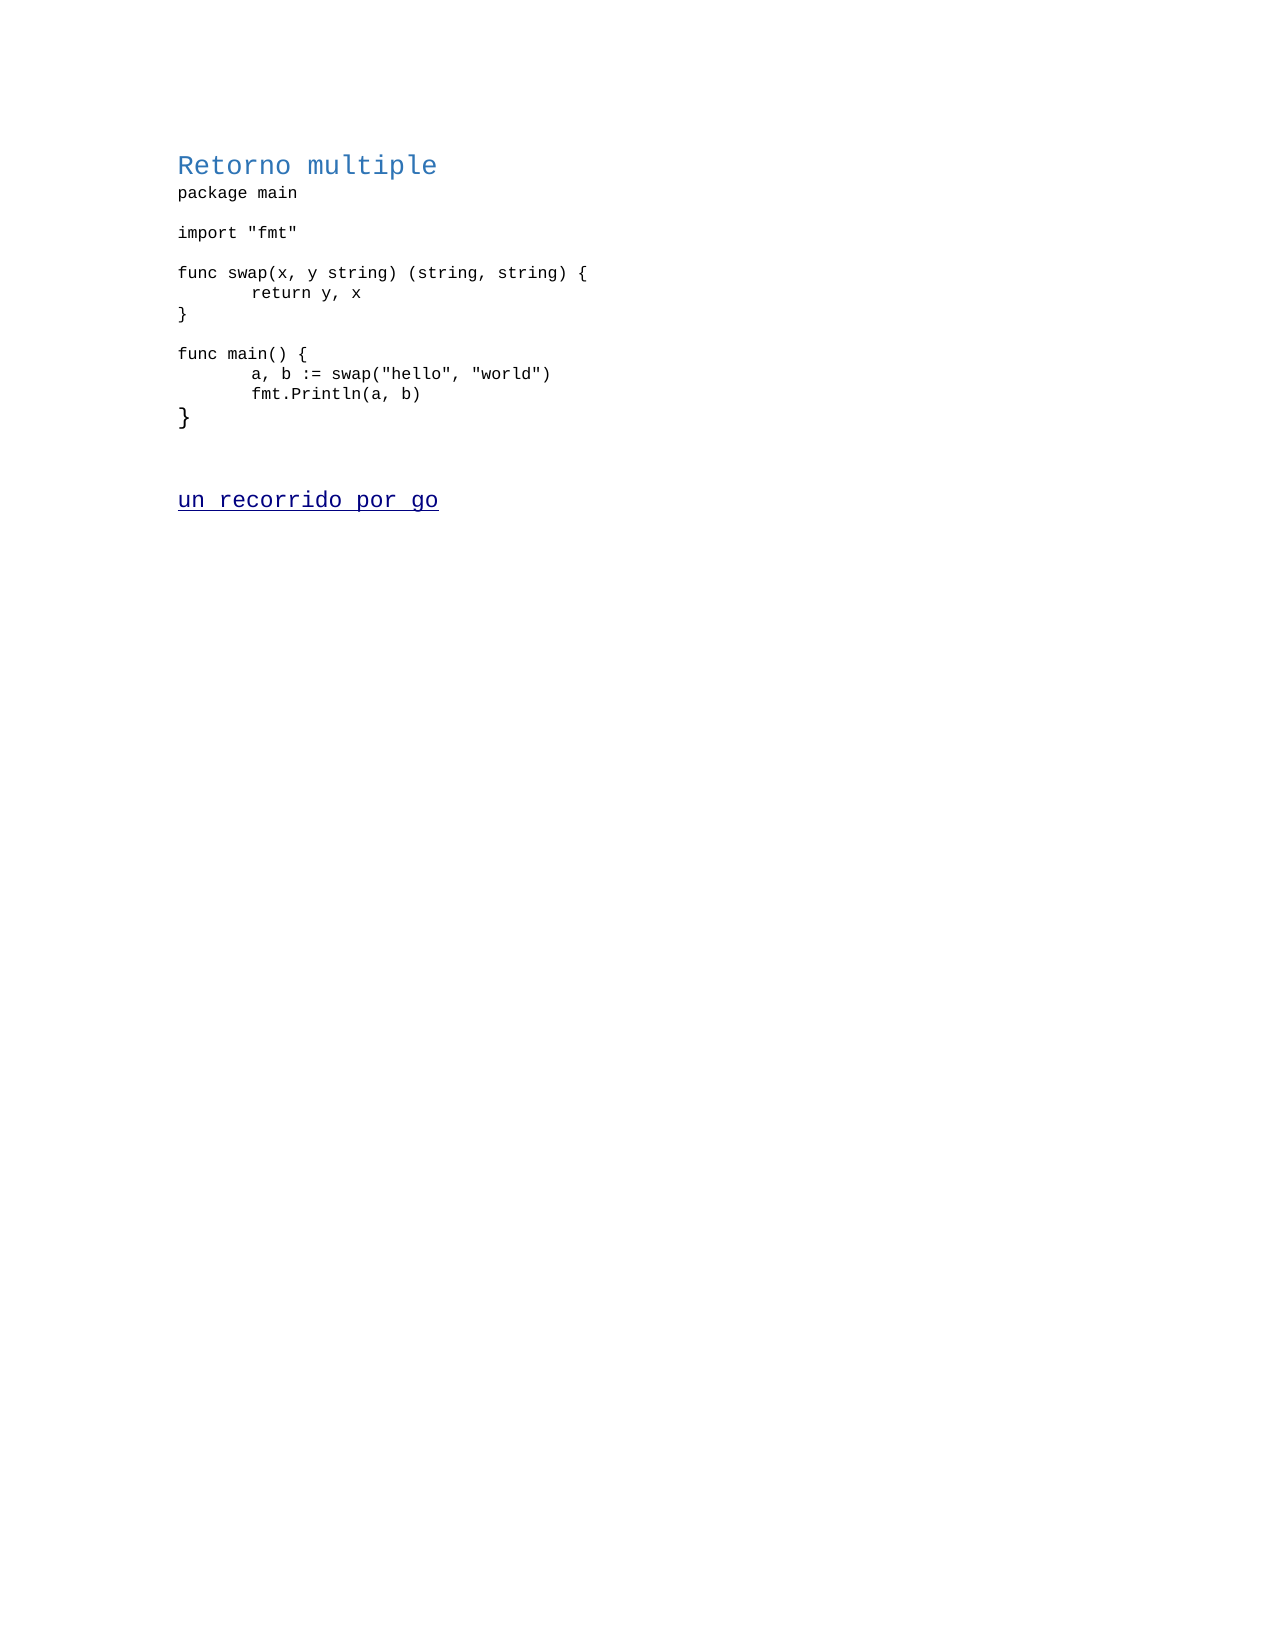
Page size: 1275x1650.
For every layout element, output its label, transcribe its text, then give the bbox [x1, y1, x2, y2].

text a, b := swap("hello", "world") [177, 366, 1098, 384]
text return y, x [177, 285, 1098, 304]
text func main() { [177, 345, 1098, 364]
text un recorrido por go [177, 489, 1098, 515]
text fmt.Println(a, b) [177, 386, 1098, 404]
subtitle Retorno multiple [177, 152, 1098, 182]
text package main [177, 184, 1098, 203]
text import "fmt" [177, 225, 1098, 244]
text } [177, 305, 1098, 324]
text } [177, 406, 1098, 432]
text func swap(x, y string) (string, string) { [177, 265, 1098, 284]
